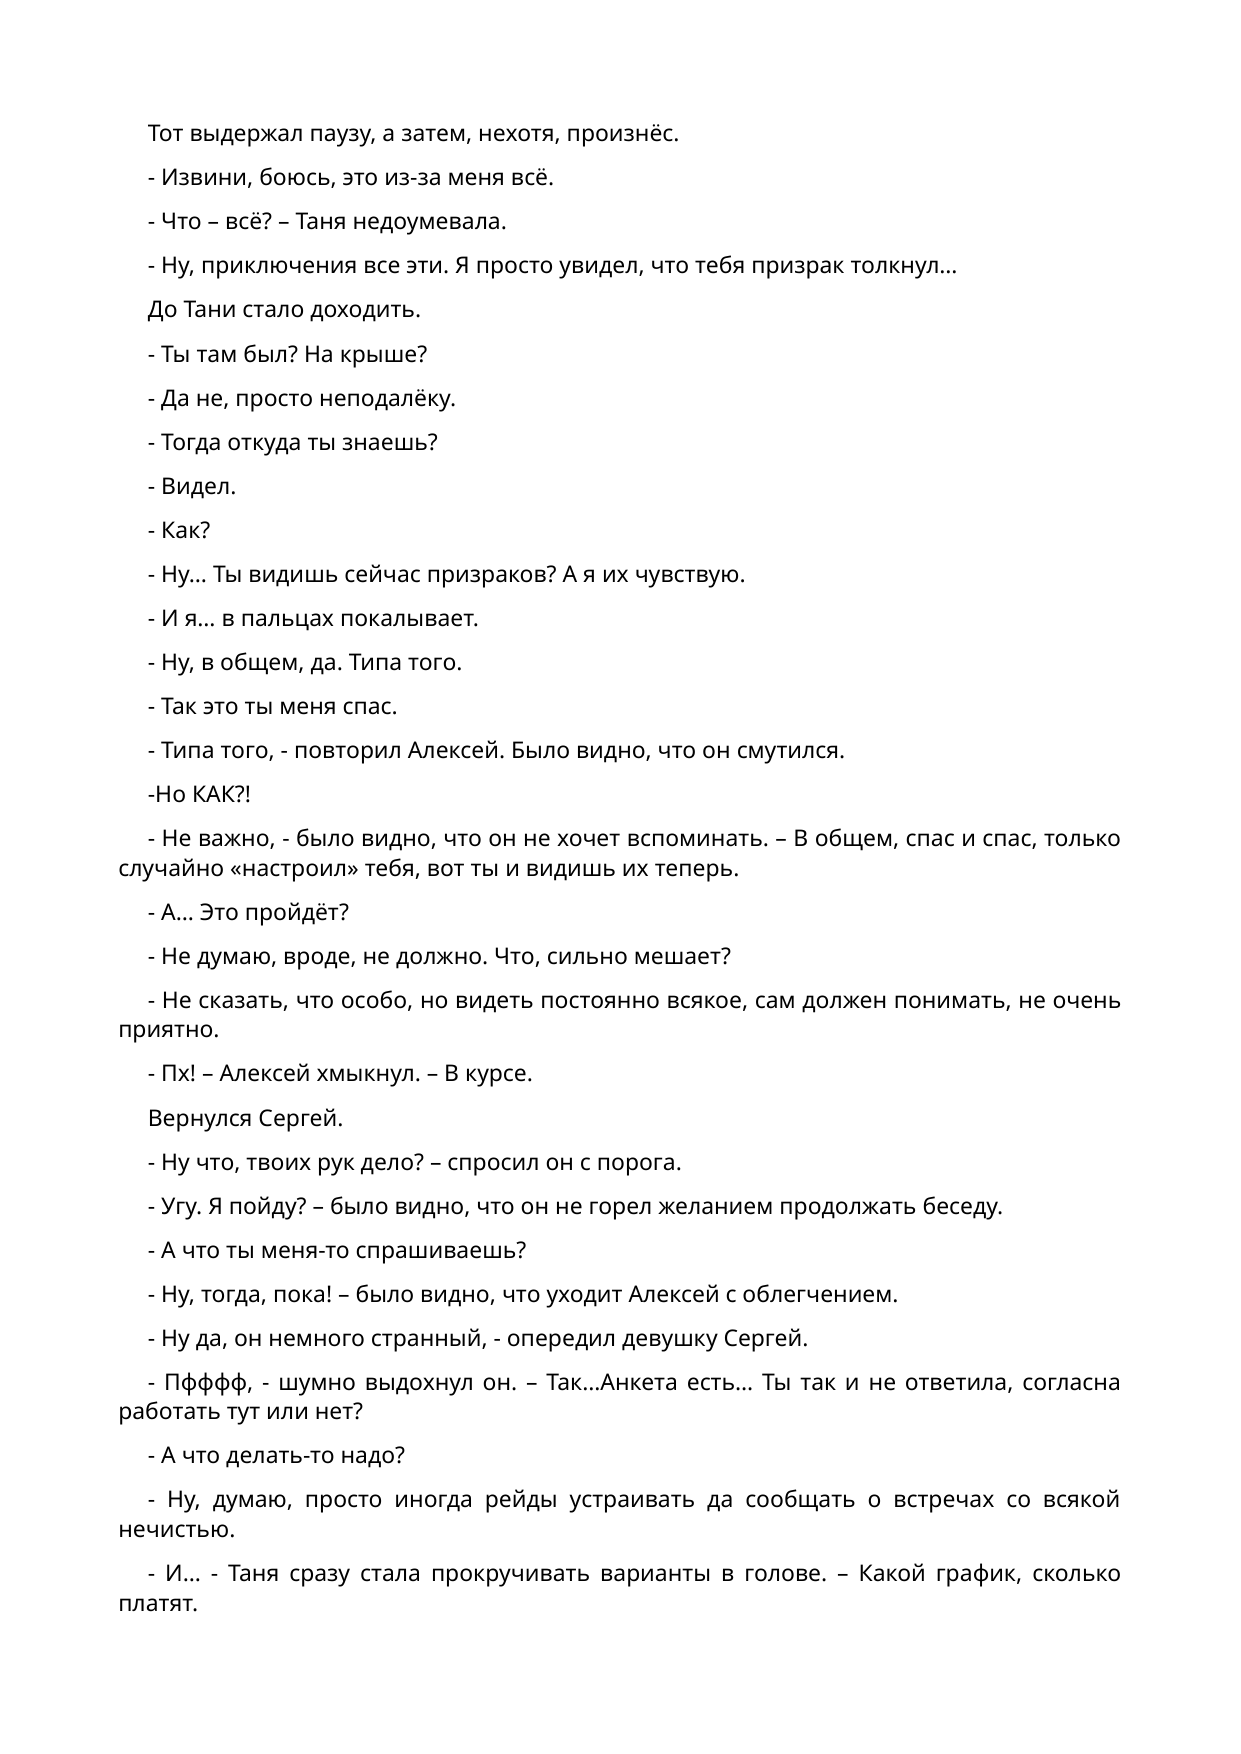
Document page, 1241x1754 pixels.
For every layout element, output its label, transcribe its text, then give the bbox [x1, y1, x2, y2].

text - Ну что, твоих рук дело? – спросил он с порога. [118, 1146, 1122, 1176]
text - И я… в пальцах покалывает. [118, 603, 1122, 632]
text - А что делать-то надо? [118, 1440, 1122, 1470]
text - Ну, приключения все эти. Я просто увидел, что тебя призрак толкнул… [118, 250, 1122, 280]
text До Тани стало доходить. [118, 294, 1122, 324]
text - Не сказать, что особо, но видеть постоянно всякое, сам должен понимать, не очень приятно. [118, 985, 1122, 1044]
text - Пфффф, - шумно выдохнул он. – Так…Анкета есть… Ты так и не ответила, согласна работать тут или нет? [118, 1367, 1122, 1426]
text - Не важно, - было видно, что он не хочет вспоминать. – В общем, спас и спас, только случайно «настроил» тебя, вот ты и видишь их теперь. [118, 823, 1122, 882]
text - Пх! – Алексей хмыкнул. – В курсе. [118, 1058, 1122, 1088]
text - Извини, боюсь, это из-за меня всё. [118, 162, 1122, 192]
text - А что ты меня-то спрашиваешь? [118, 1234, 1122, 1264]
text - Угу. Я пойду? – было видно, что он не горел желанием продолжать беседу. [118, 1191, 1122, 1220]
text - Ну, в общем, да. Типа того. [118, 647, 1122, 676]
text - Как? [118, 515, 1122, 544]
text - Ну, тогда, пока! – было видно, что уходит Алексей с облегчением. [118, 1279, 1122, 1308]
text - Ну да, он немного странный, - опередил девушку Сергей. [118, 1323, 1122, 1352]
text - Ну… Ты видишь сейчас призраков? А я их чувствую. [118, 559, 1122, 588]
text - Да не, просто неподалёку. [118, 382, 1122, 412]
text - Так это ты меня спас. [118, 691, 1122, 720]
text - И… - Таня сразу стала прокручивать варианты в голове. – Какой график, сколько платят. [118, 1558, 1122, 1617]
text - Типа того, - повторил Алексей. Было видно, что он смутился. [118, 735, 1122, 764]
text - Ты там был? На крыше? [118, 338, 1122, 368]
text Вернулся Сергей. [118, 1102, 1122, 1132]
text - А… Это пройдёт? [118, 897, 1122, 926]
text Тот выдержал паузу, а затем, нехотя, произнёс. [118, 118, 1122, 148]
text -Но КАК?! [118, 779, 1122, 808]
text - Тогда откуда ты знаешь? [118, 427, 1122, 456]
text - Видел. [118, 471, 1122, 500]
text - Что – всё? – Таня недоумевала. [118, 206, 1122, 236]
text - Не думаю, вроде, не должно. Что, сильно мешает? [118, 941, 1122, 970]
text - Ну, думаю, просто иногда рейды устраивать да сообщать о встречах со всякой нечистью. [118, 1484, 1122, 1543]
